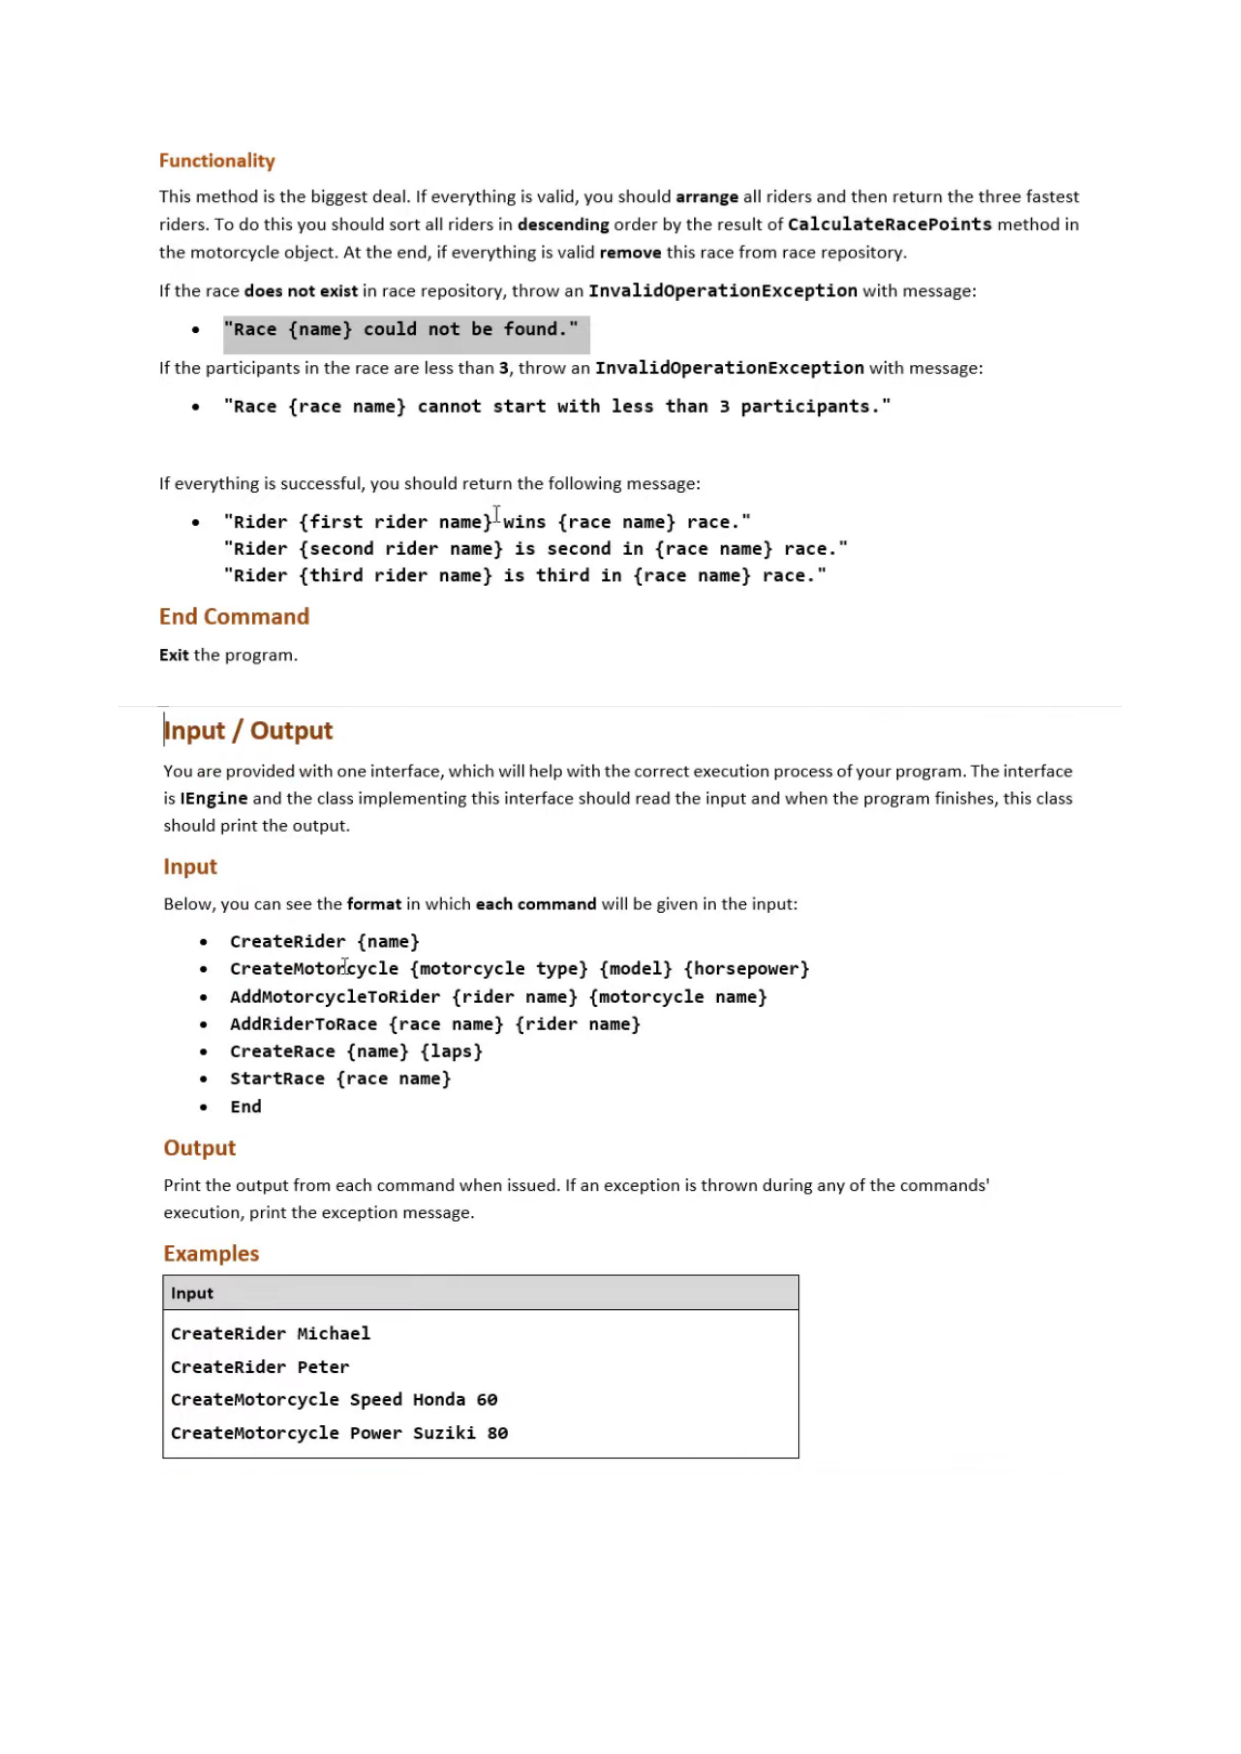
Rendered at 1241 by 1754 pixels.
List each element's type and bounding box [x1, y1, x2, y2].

picture [118, 118, 1123, 679]
picture [118, 706, 1123, 1476]
